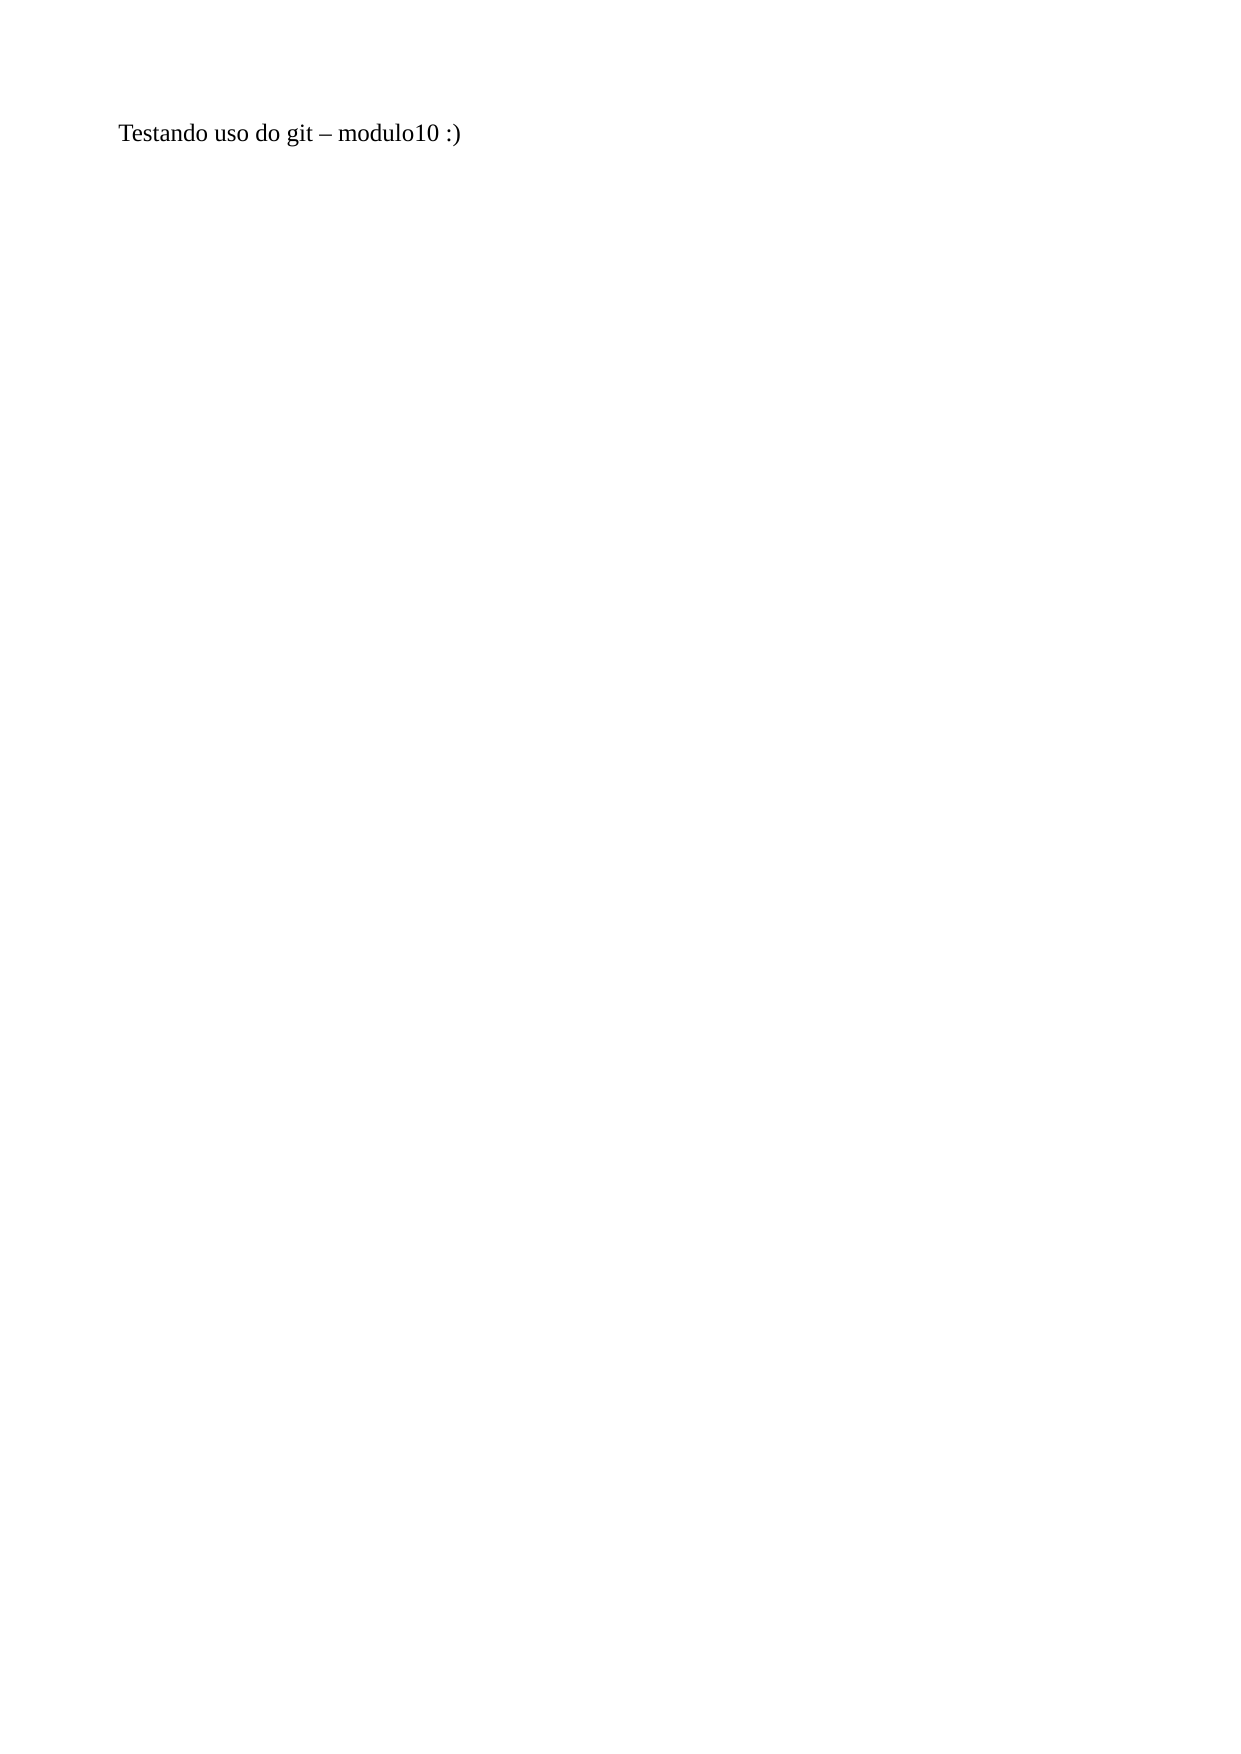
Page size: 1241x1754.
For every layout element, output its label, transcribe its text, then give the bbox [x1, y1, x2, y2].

text Testando uso do git – modulo10 :) [118, 118, 1122, 147]
